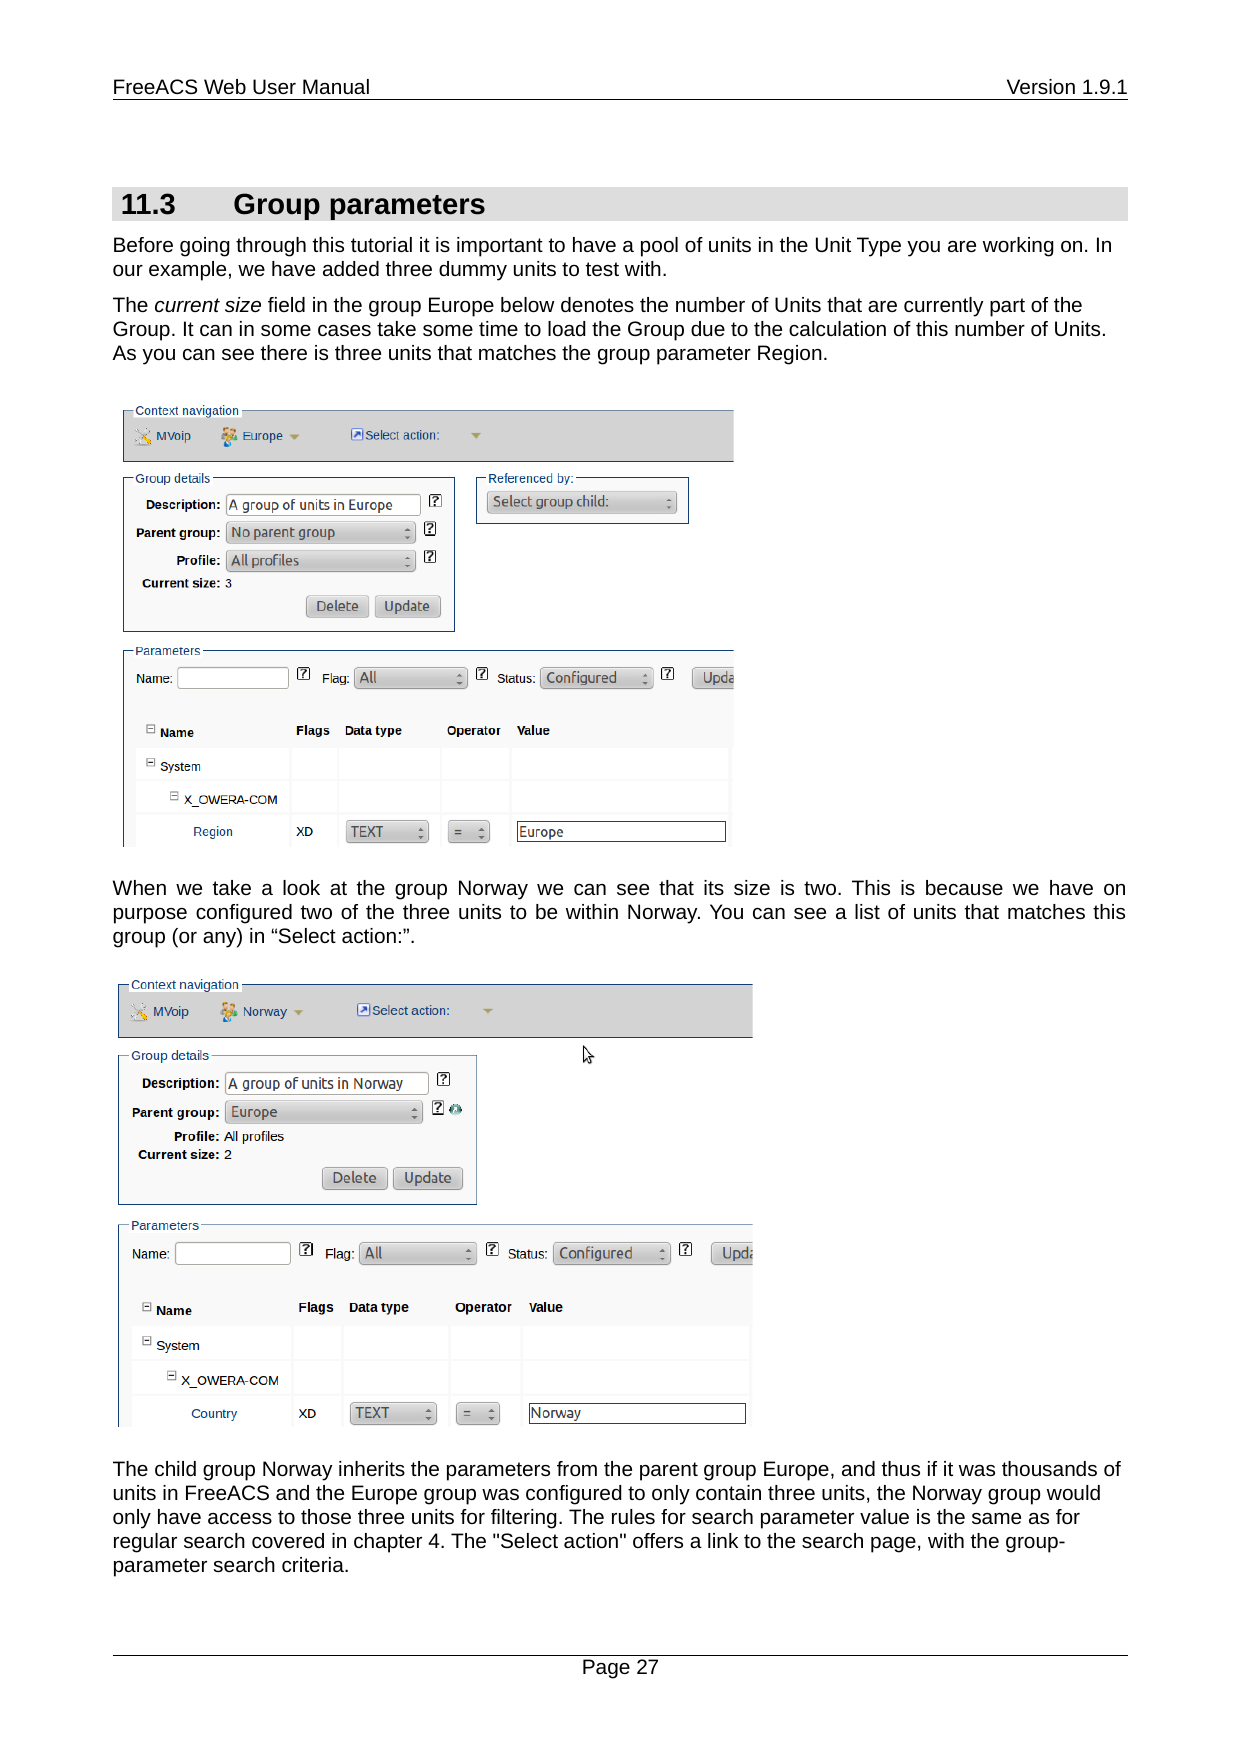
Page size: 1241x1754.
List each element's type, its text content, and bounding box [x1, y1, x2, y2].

picture [112, 978, 753, 1427]
picture [112, 403, 734, 847]
text The current size field in the group Europe below denotes the number of Units that are currently part of the Group. It can in some cases take some time to load the Group due to the calculation of this number of Units. As you can see there is three units that matches the group parameter Region. [112, 292, 1128, 364]
text The child group Norway inherits the parameters from the parent group Europe, and thus if it was thousands of units in FreeACS and the Europe group was configured to only contain three units, the Norway group would only have access to those three units for filtering. The rules for search parameter value is the same as for regular search covered in chapter 4. The "Select action" offers a link to the search page, with the group-parameter search criteria. [112, 960, 1128, 1577]
text Before going through this tutorial it is important to have a pool of units in the Unit Type you are working on. In our example, we have added three dummy units to test with. [112, 232, 1128, 280]
subtitle Group parameters [112, 187, 1128, 221]
